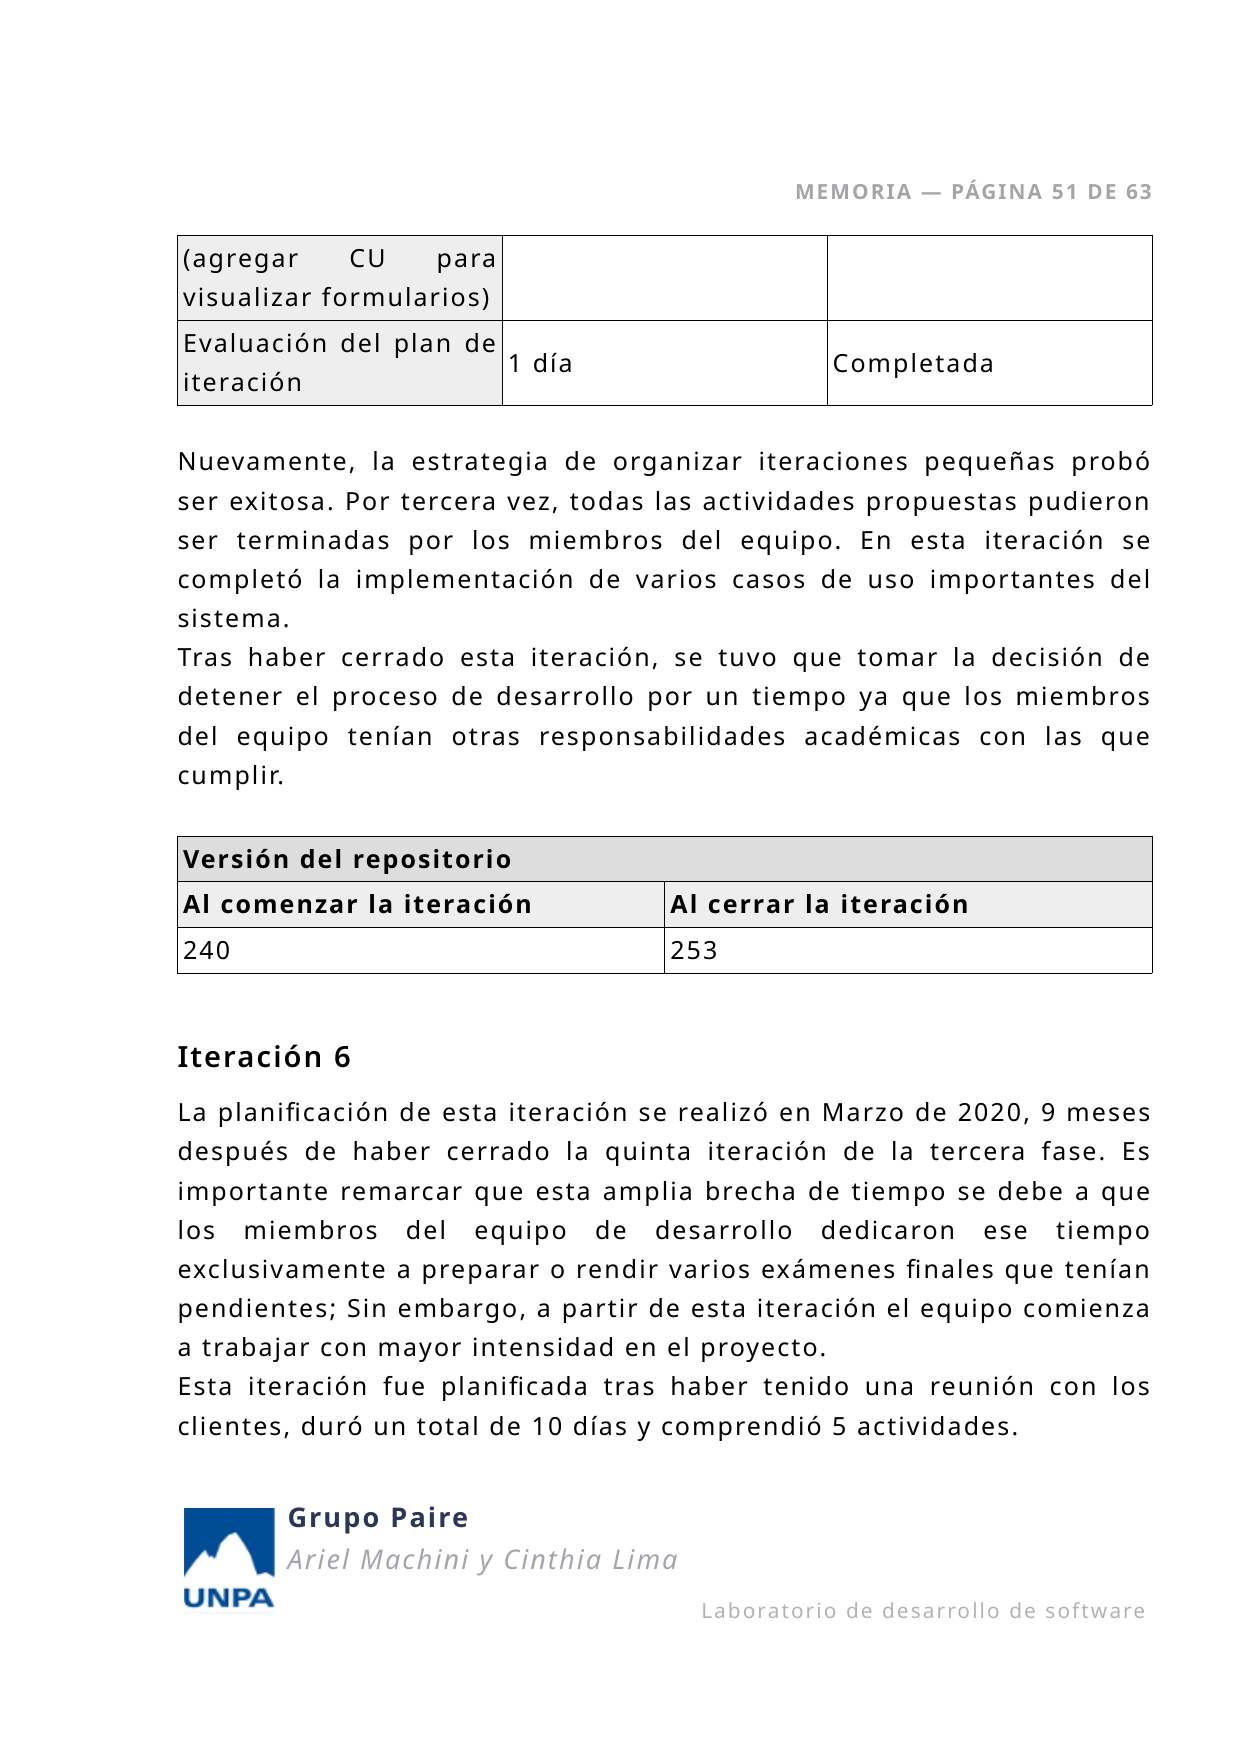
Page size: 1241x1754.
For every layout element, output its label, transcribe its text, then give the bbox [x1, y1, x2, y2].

table_cell Al comenzar la iteración [178, 882, 664, 927]
table_header Versión del repositorio [178, 837, 1152, 881]
text La planificación de esta iteración se realizó en Marzo de 2020, 9 meses después de haber cerrado la quinta iteración de la tercera fase. Es importante remarcar que esta amplia brecha de tiempo se debe a que los miembros del equipo de desarrollo dedicaron ese tiempo exclusivamente a preparar o rendir varios exámenes finales que tenían pendientes; Sin embargo, a partir de esta iteración el equipo comienza a trabajar con mayor intensidad en el proyecto. [177, 1095, 1152, 1364]
table_cell Evaluación del plan de iteración [178, 321, 502, 405]
text Tras haber cerrado esta iteración, se tuvo que tomar la decisión de detener el proceso de desarrollo por un tiempo ya que los miembros del equipo tenían otras responsabilidades académicas con las que cumplir. [177, 640, 1152, 791]
text Esta iteración fue planificada tras haber tenido una reunión con los clientes, duró un total de 10 días y comprendió 5 actividades. [177, 1369, 1152, 1442]
table_cell 253 [665, 928, 1152, 972]
table_cell [828, 236, 1152, 320]
table_cell [503, 236, 827, 320]
table_cell 1 día [503, 321, 827, 405]
table_cell (agregar CU para visualizar formularios) [178, 236, 502, 320]
text Nuevamente, la estrategia de organizar iteraciones pequeñas probó ser exitosa. Por tercera vez, todas las actividades propuestas pudieron ser terminadas por los miembros del equipo. En esta iteración se completó la implementación de varios casos de uso importantes del sistema. [177, 444, 1152, 635]
picture [184, 1508, 275, 1614]
subtitle Iteración 6 [177, 1037, 1152, 1076]
table_cell 240 [178, 928, 664, 972]
table_cell Al cerrar la iteración [665, 882, 1152, 927]
table_cell Completada [828, 321, 1152, 405]
